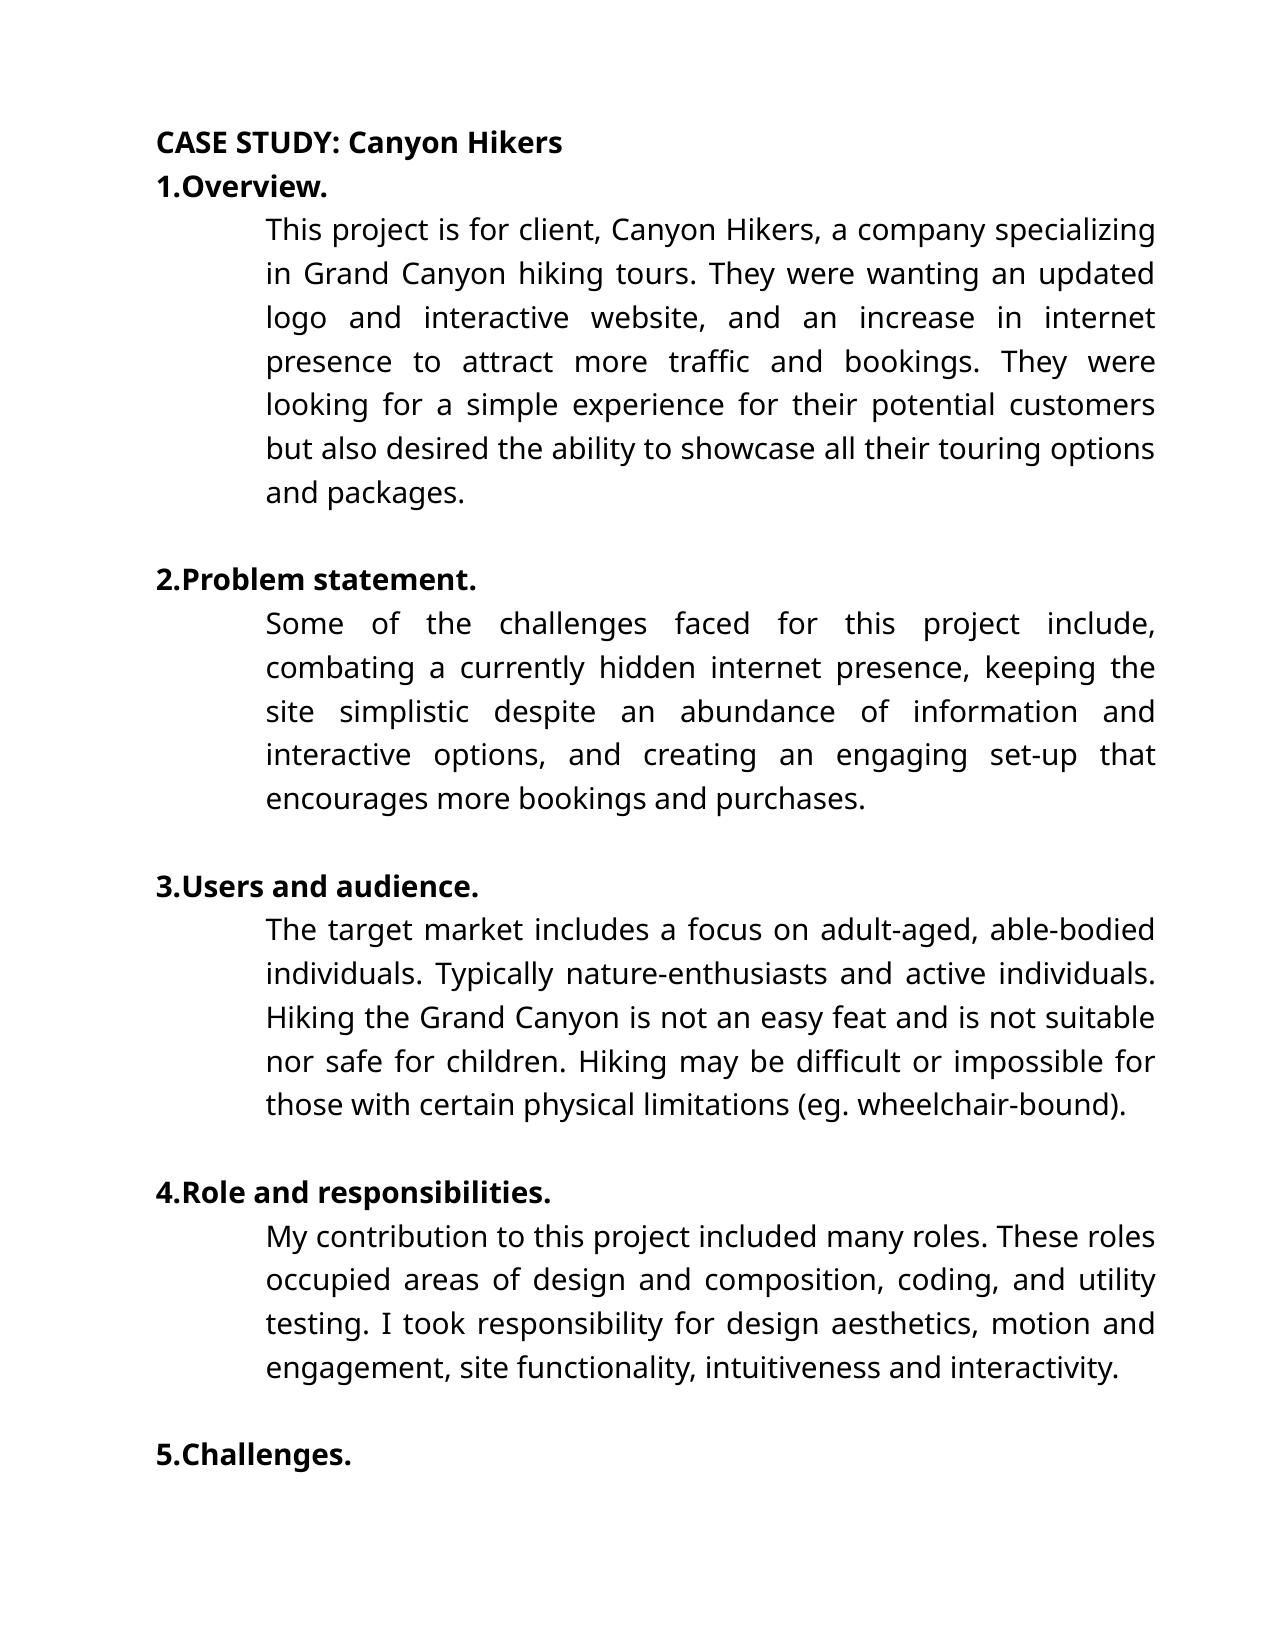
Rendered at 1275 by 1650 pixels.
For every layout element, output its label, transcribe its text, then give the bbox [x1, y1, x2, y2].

list CASE STUDY: Canyon Hikers [156, 118, 1157, 162]
list The target market includes a focus on adult-aged, able-bodied individuals. Typically nature-enthusiasts and active individuals. Hiking the Grand Canyon is not an easy feat and is not suitable nor safe for children. Hiking may be difficult or impossible for those with certain physical limitations (eg. wheelchair-bound). [236, 906, 1157, 1124]
list Problem statement. [156, 556, 1157, 599]
list Challenges. [156, 1431, 1157, 1474]
list This project is for client, Canyon Hikers, a company specializing in Grand Canyon hiking tours. They were wanting an updated logo and interactive website, and an increase in internet presence to attract more traffic and bookings. They were looking for a simple experience for their potential customers but also desired the ability to showcase all their touring options and packages. [236, 206, 1157, 512]
list My contribution to this project included many roles. These roles occupied areas of design and composition, coding, and utility testing. I took responsibility for design aesthetics, motion and engagement, site functionality, intuitiveness and interactivity. [236, 1212, 1157, 1387]
list Role and responsibilities. [156, 1168, 1157, 1212]
list Users and audience. [156, 862, 1157, 906]
list Overview. [156, 162, 1157, 206]
list Some of the challenges faced for this project include, combating a currently hidden internet presence, keeping the site simplistic despite an abundance of information and interactive options, and creating an engaging set-up that encourages more bookings and purchases. [236, 599, 1157, 818]
